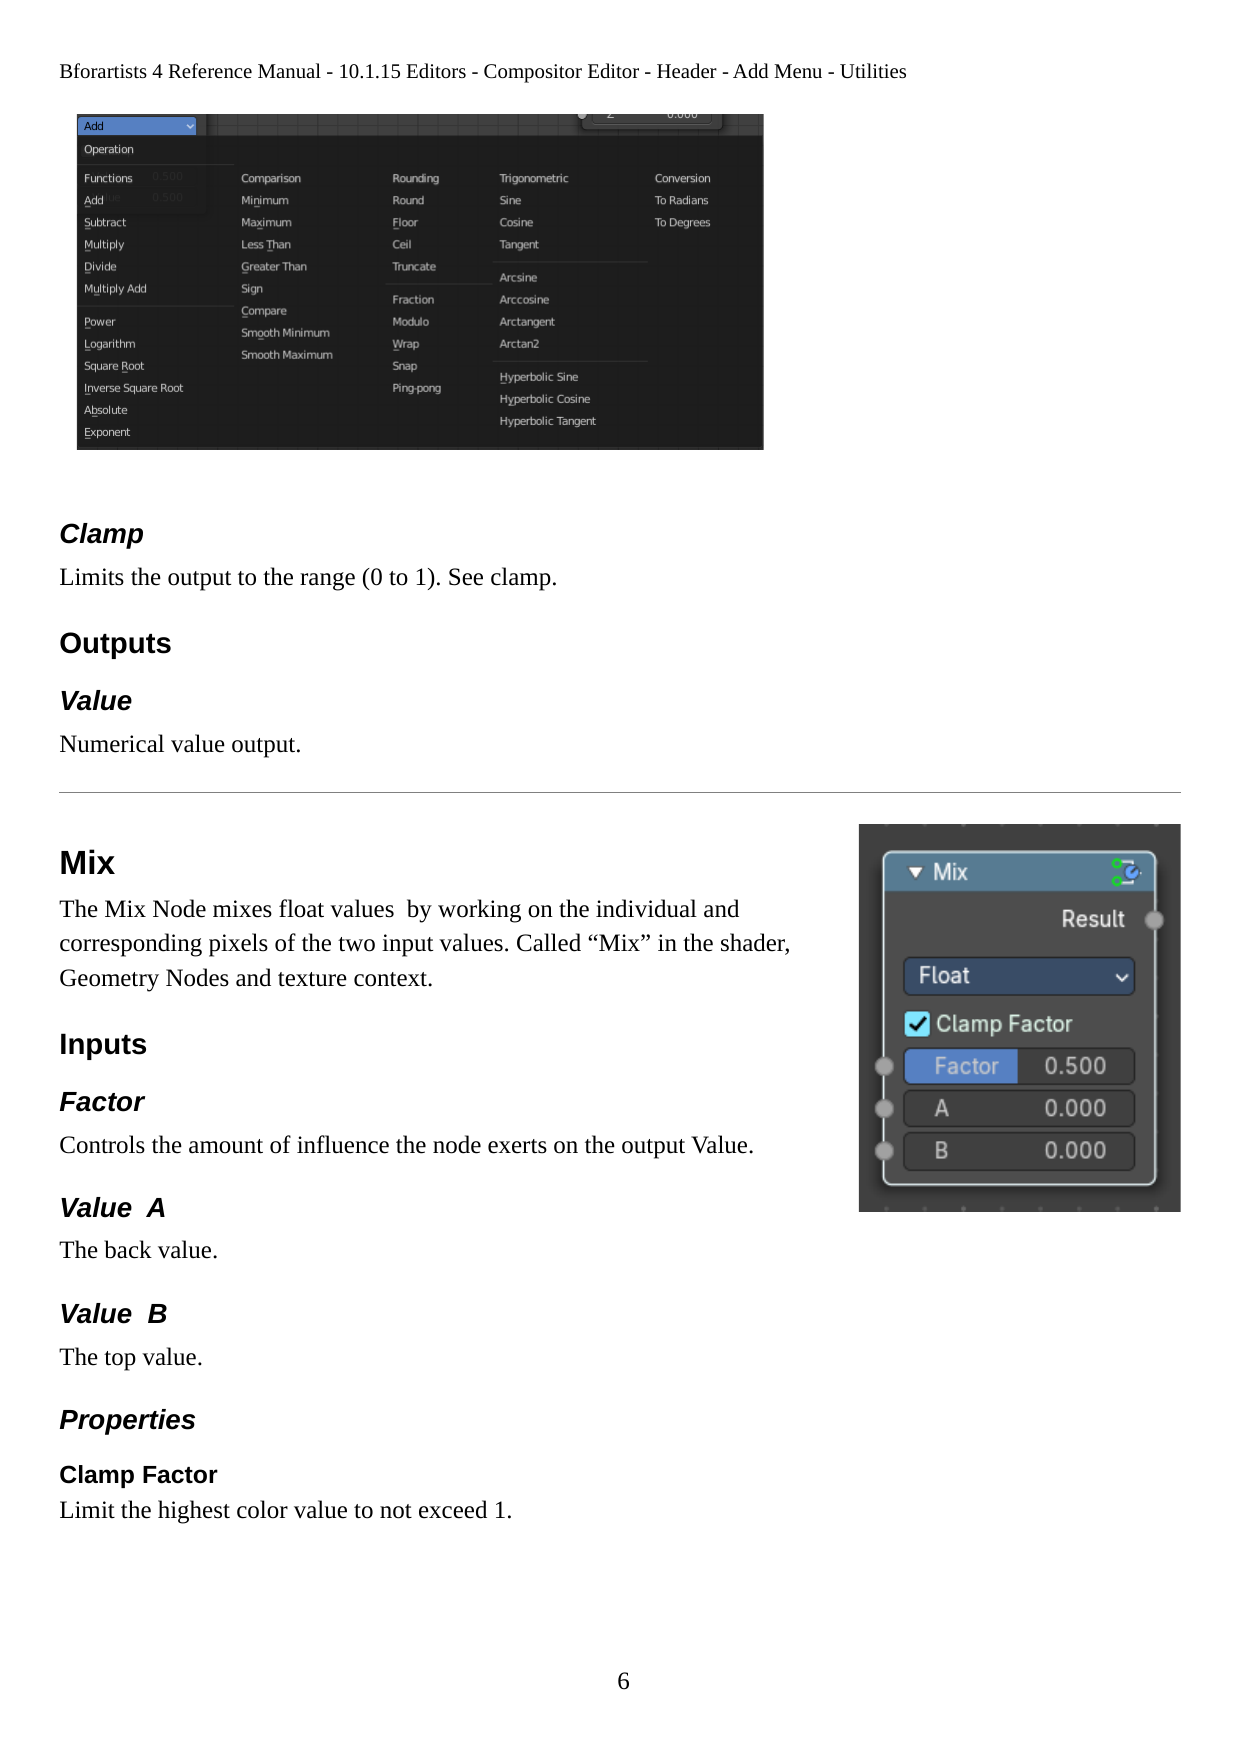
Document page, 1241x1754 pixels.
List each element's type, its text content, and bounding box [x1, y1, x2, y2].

text Numerical value output. [59, 729, 1181, 757]
text Limits the output to the range (0 to 1). See clamp. [59, 562, 1181, 591]
text The Mix Node mixes float values by working on the individual and corresponding pixels of the two input values. Called “Mix” in the shader, Geometry Nodes and texture context. [59, 894, 858, 992]
text The back value. [59, 1236, 1181, 1264]
text Controls the amount of influence the node exerts on the output Value. [59, 1130, 858, 1158]
subtitle Clamp Factor [59, 1460, 1181, 1488]
subtitle Outputs [59, 626, 1181, 659]
text The top value. [59, 1342, 1181, 1370]
subtitle Factor [59, 1085, 858, 1117]
subtitle Value B [59, 1297, 1181, 1329]
subtitle Inputs [59, 1027, 858, 1060]
subtitle Properties [59, 1403, 1181, 1435]
text Limit the highest color value to not exceed 1. [59, 1495, 1181, 1523]
subtitle Clamp [59, 518, 1181, 549]
subtitle Value [59, 684, 1181, 716]
picture [76, 114, 764, 450]
subtitle Mix [59, 843, 858, 881]
picture [858, 824, 1181, 1212]
subtitle Value A [59, 1191, 1181, 1223]
